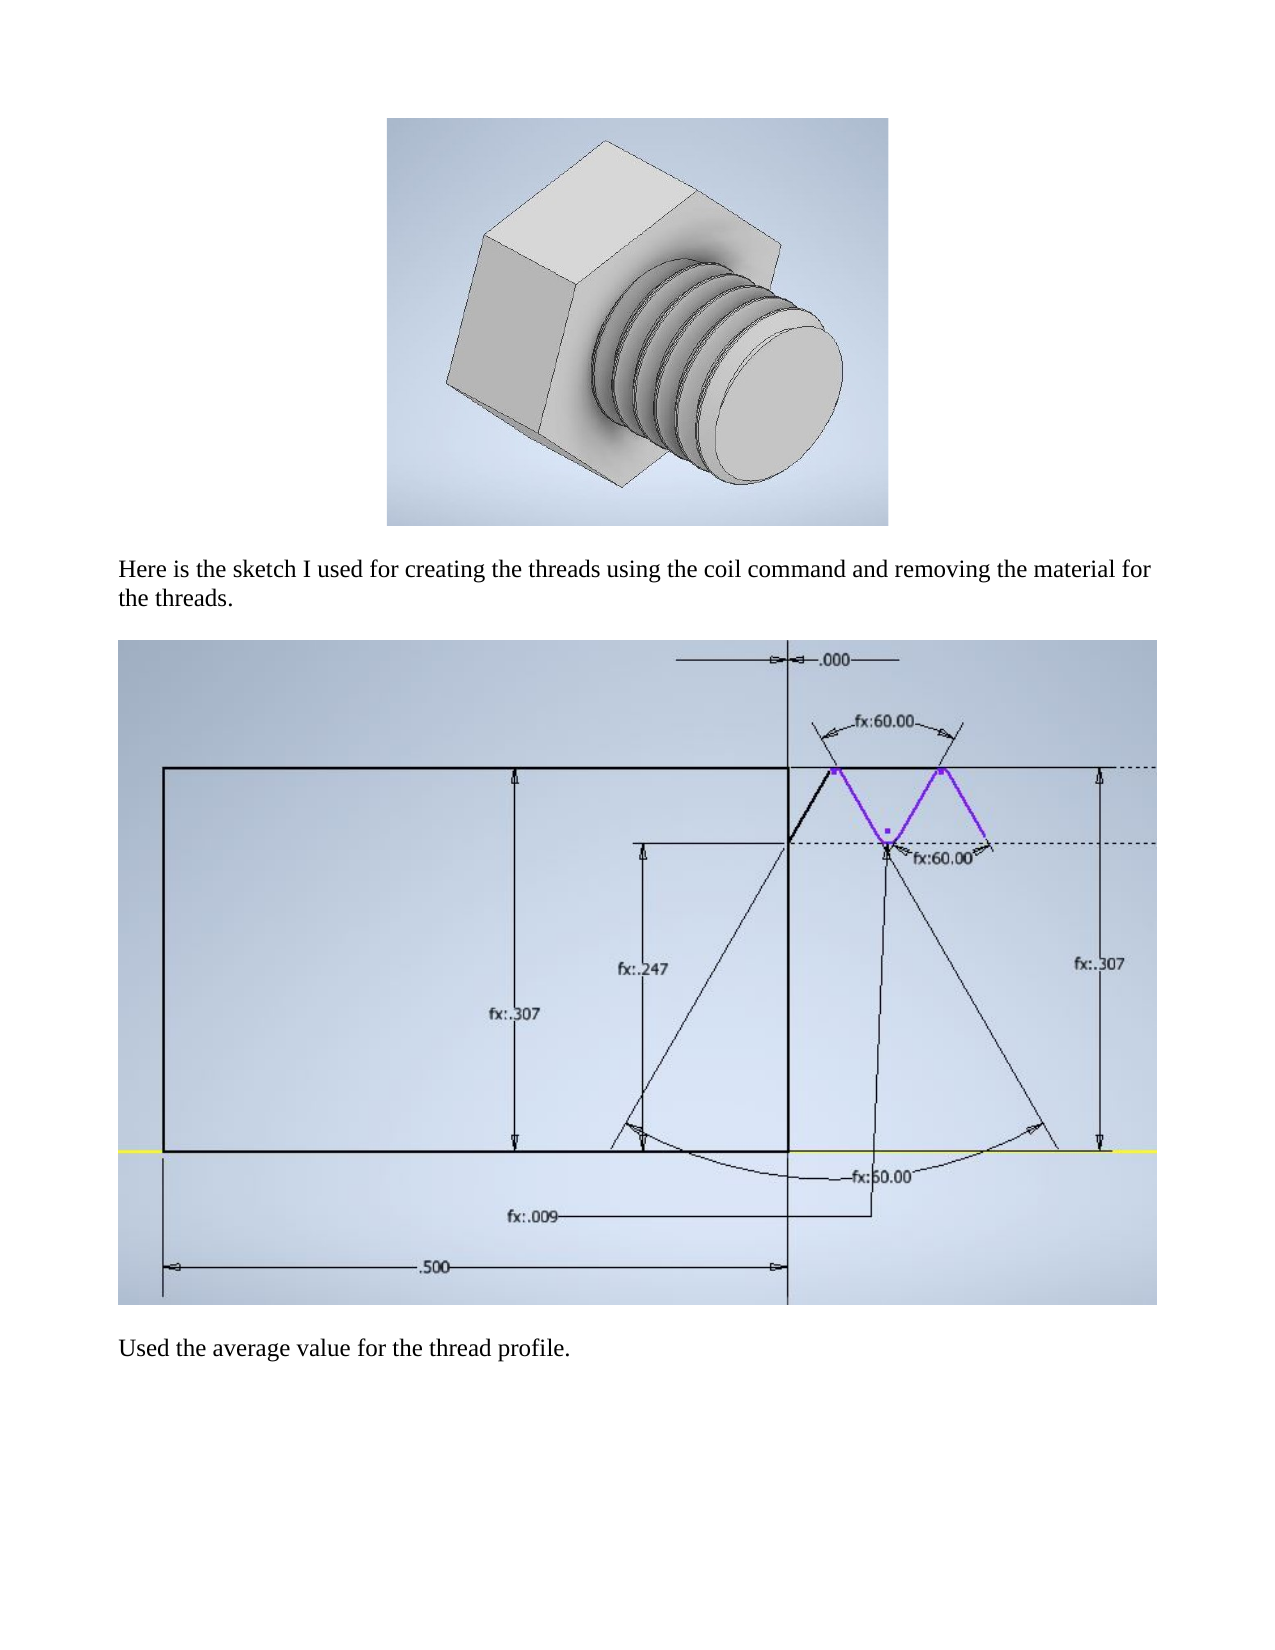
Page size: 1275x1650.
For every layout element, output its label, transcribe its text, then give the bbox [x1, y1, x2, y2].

picture [386, 118, 889, 526]
text Here is the sketch I used for creating the threads using the coil command and removing the material for the threads. [118, 554, 1157, 612]
text Used the average value for the thread profile. [118, 1333, 1157, 1362]
picture [118, 640, 1157, 1305]
